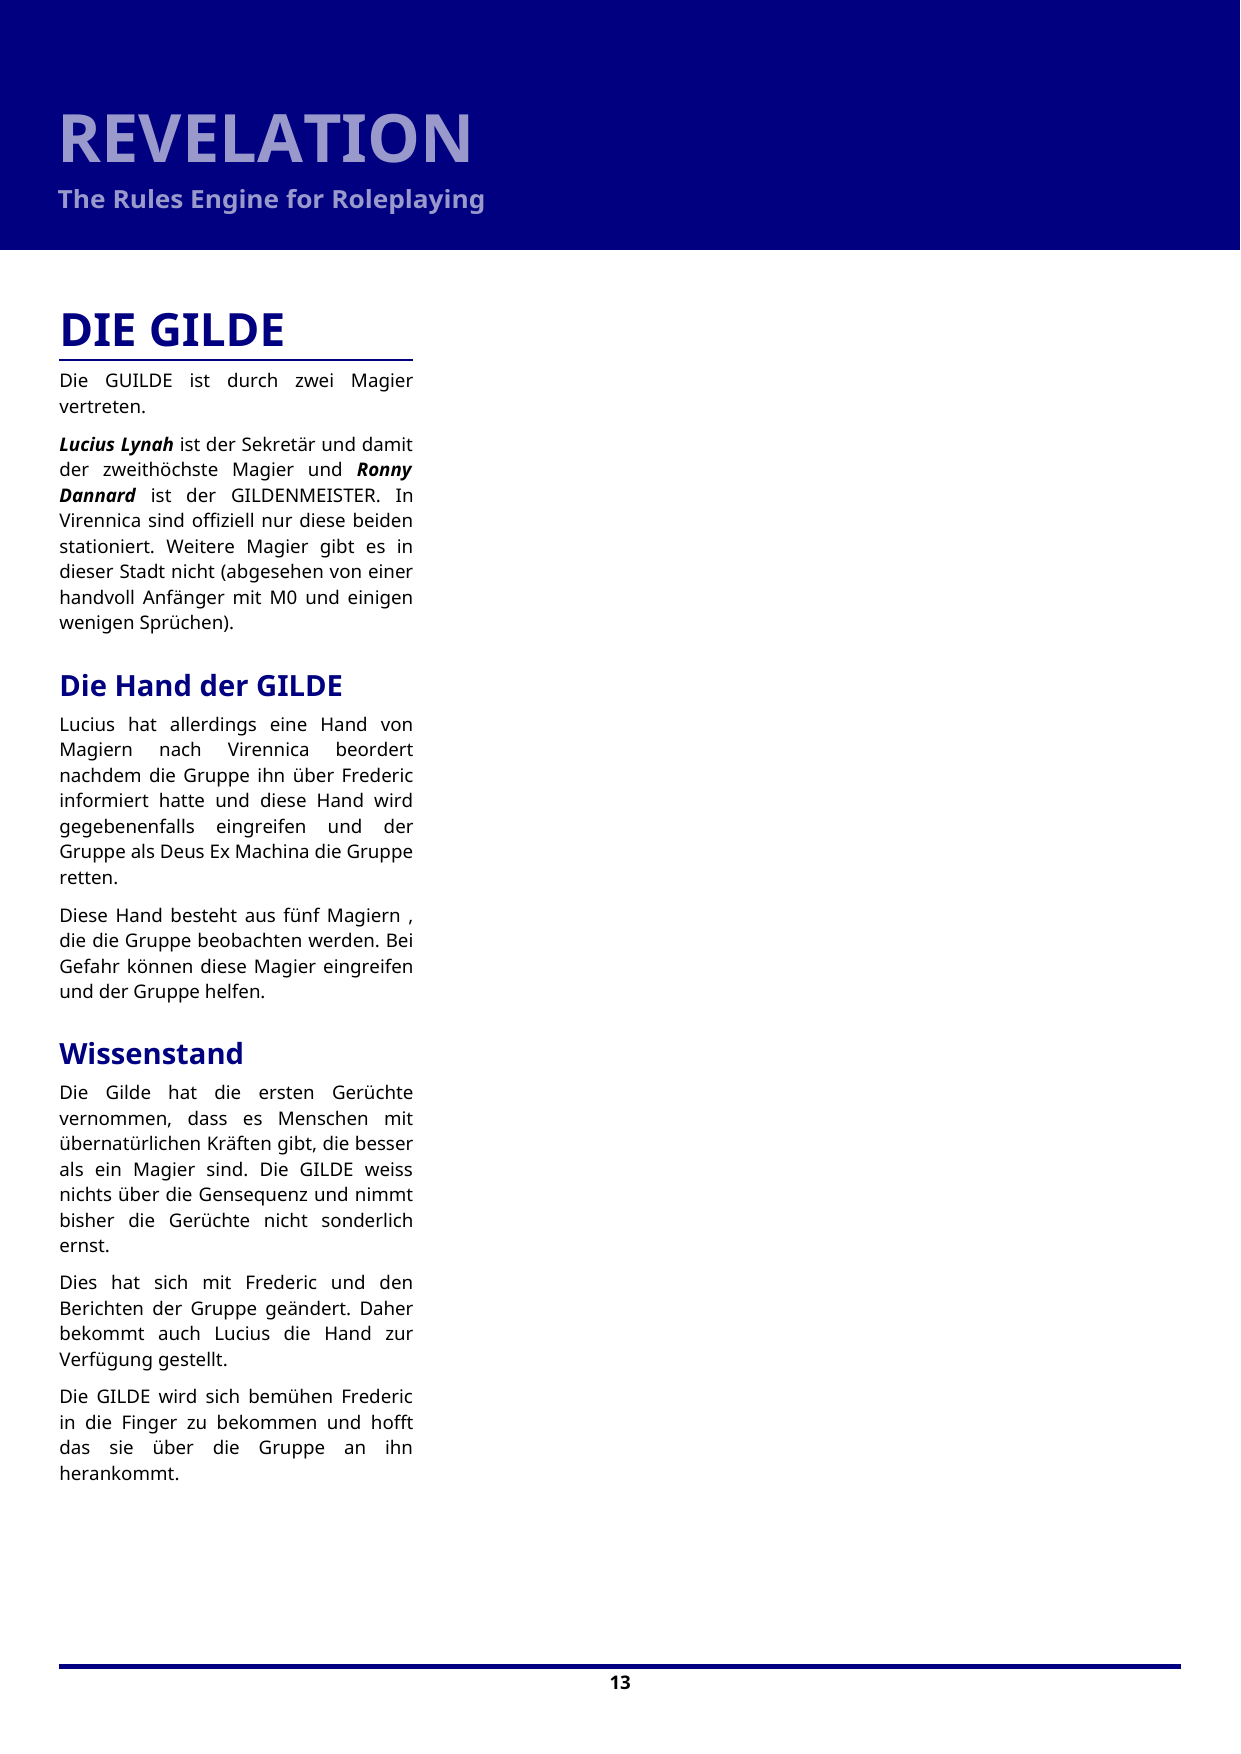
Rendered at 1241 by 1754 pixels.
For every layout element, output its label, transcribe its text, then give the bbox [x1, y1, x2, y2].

text Die GILDE wird sich bemühen Frederic in die Finger zu bekommen und hofft das sie über die Gruppe an ihn herankommt. [59, 1383, 413, 1486]
text Diese Hand besteht aus fünf Magiern , die die Gruppe beobachten werden. Bei Gefahr können diese Magier eingreifen und der Gruppe helfen. [59, 902, 413, 1004]
text Dies hat sich mit Frederic und den Berichten der Gruppe geändert. Daher bekommt auch Lucius die Hand zur Verfügung gestellt. [59, 1270, 413, 1372]
text Die GUILDE ist durch zwei Magier vertreten. [59, 367, 413, 418]
subtitle Die Hand der GILDE [59, 665, 413, 705]
text Die Gilde hat die ersten Gerüchte vernommen, dass es Menschen mit übernatürlichen Kräften gibt, die besser als ein Magier sind. Die GILDE weiss nichts über die Gensequenz und nimmt bisher die Gerüchte nicht sonderlich ernst. [59, 1079, 413, 1258]
subtitle Wissenstand [59, 1034, 413, 1073]
text Lucius Lynah ist der Sekretär und damit der zweithöchste Magier und Ronny Dannard ist der GILDENMEISTER. In Virennica sind offiziell nur diese beiden stationiert. Weitere Magier gibt es in dieser Stadt nicht (abgesehen von einer handvoll Anfänger mit M0 und einigen wenigen Sprüchen). [59, 431, 413, 635]
text Lucius hat allerdings eine Hand von Magiern nach Virennica beordert nachdem die Gruppe ihn über Frederic informiert hatte und diese Hand wird gegebenenfalls eingreifen und der Gruppe als Deus Ex Machina die Gruppe retten. [59, 711, 413, 889]
subtitle DIE GILDE [59, 297, 413, 359]
